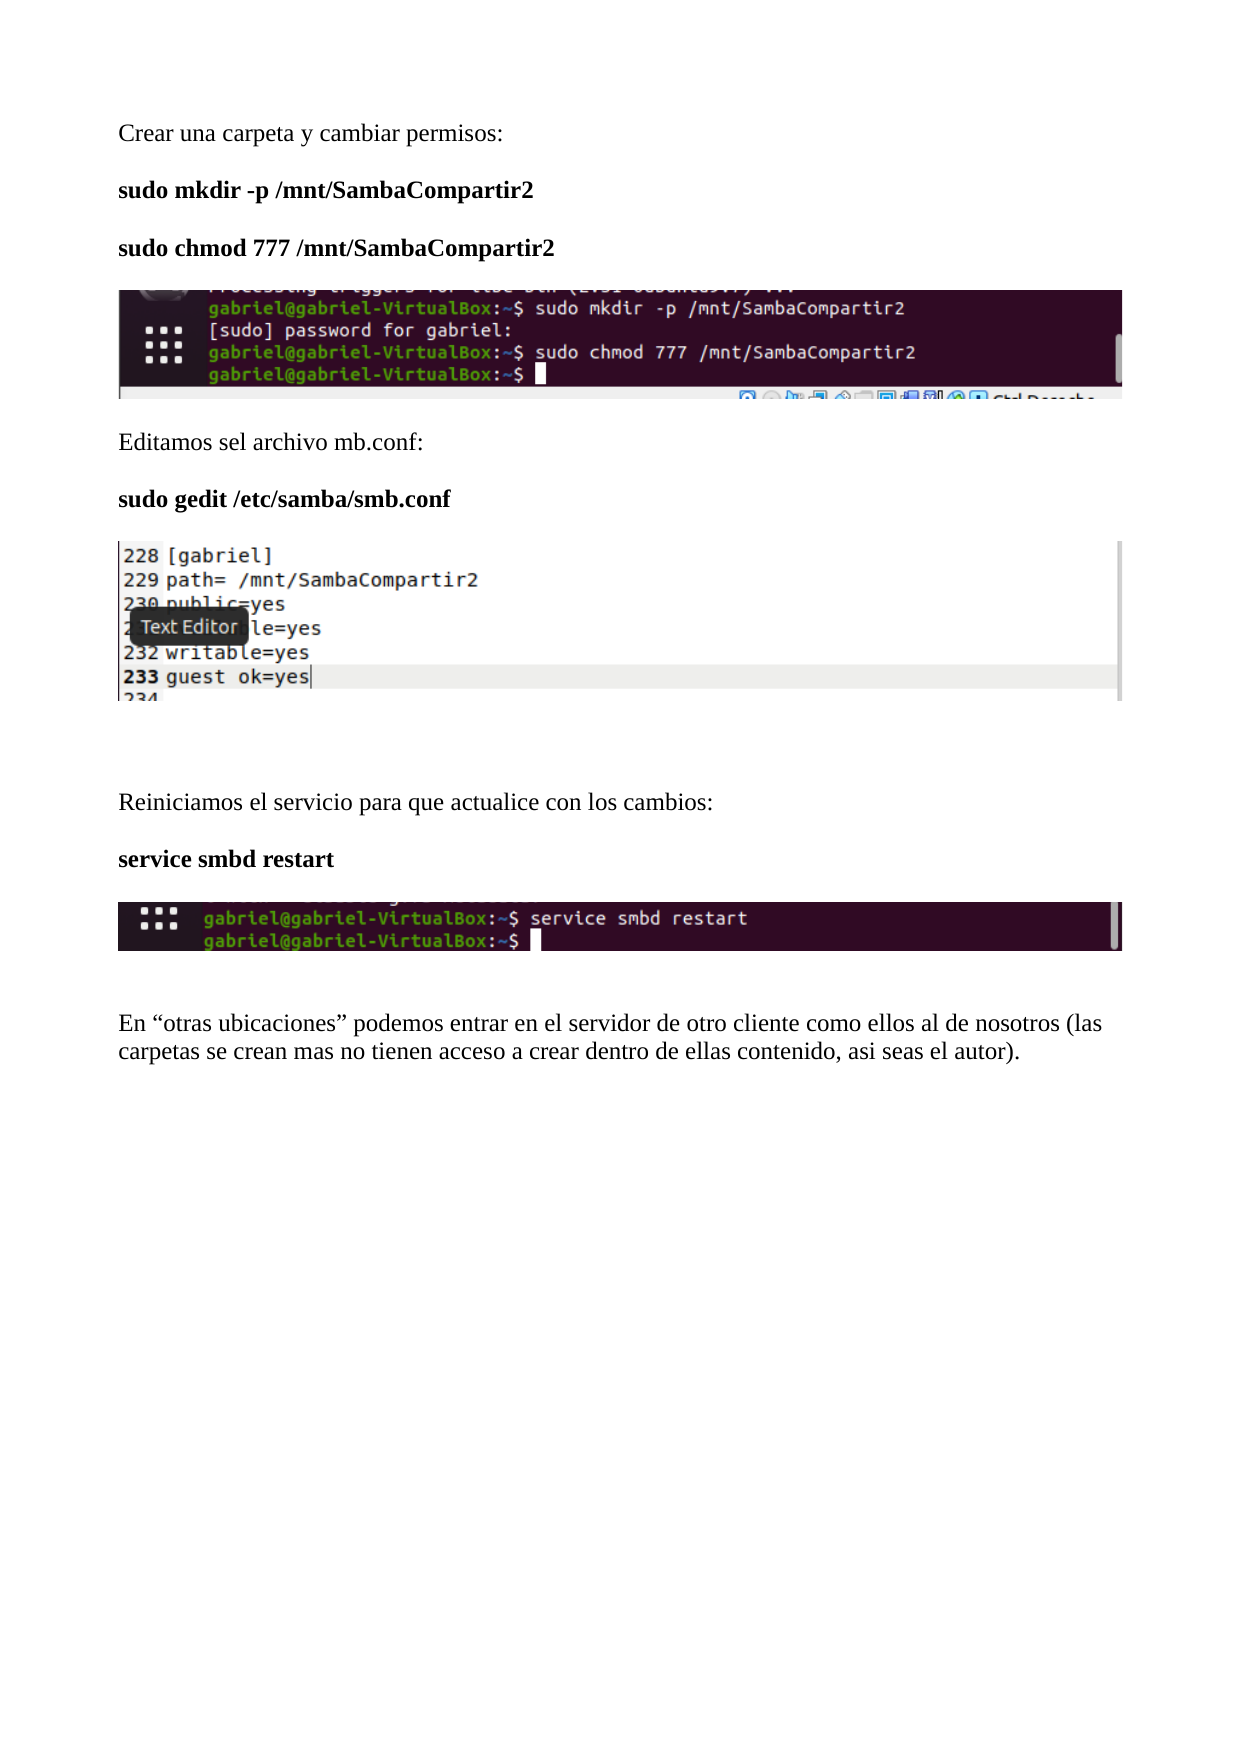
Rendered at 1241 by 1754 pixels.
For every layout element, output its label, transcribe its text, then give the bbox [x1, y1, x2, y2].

picture [118, 541, 1123, 701]
text Reiniciamos el servicio para que actualice con los cambios: [118, 787, 1122, 816]
picture [118, 290, 1123, 399]
text service smbd restart [118, 844, 1122, 873]
text sudo mkdir -p /mnt/SambaCompartir2 [118, 176, 1122, 204]
text sudo chmod 777 /mnt/SambaCompartir2 [118, 233, 1122, 262]
text Crear una carpeta y cambiar permisos: [118, 118, 1122, 147]
picture [118, 902, 1123, 951]
text Editamos sel archivo mb.conf: [118, 427, 1122, 456]
text En “otras ubicaciones” podemos entrar en el servidor de otro cliente como ellos al de nosotros (las carpetas se crean mas no tienen acceso a crear dentro de ellas contenido, asi seas el autor). [118, 1008, 1122, 1065]
text sudo gedit /etc/samba/smb.conf [118, 484, 1122, 513]
